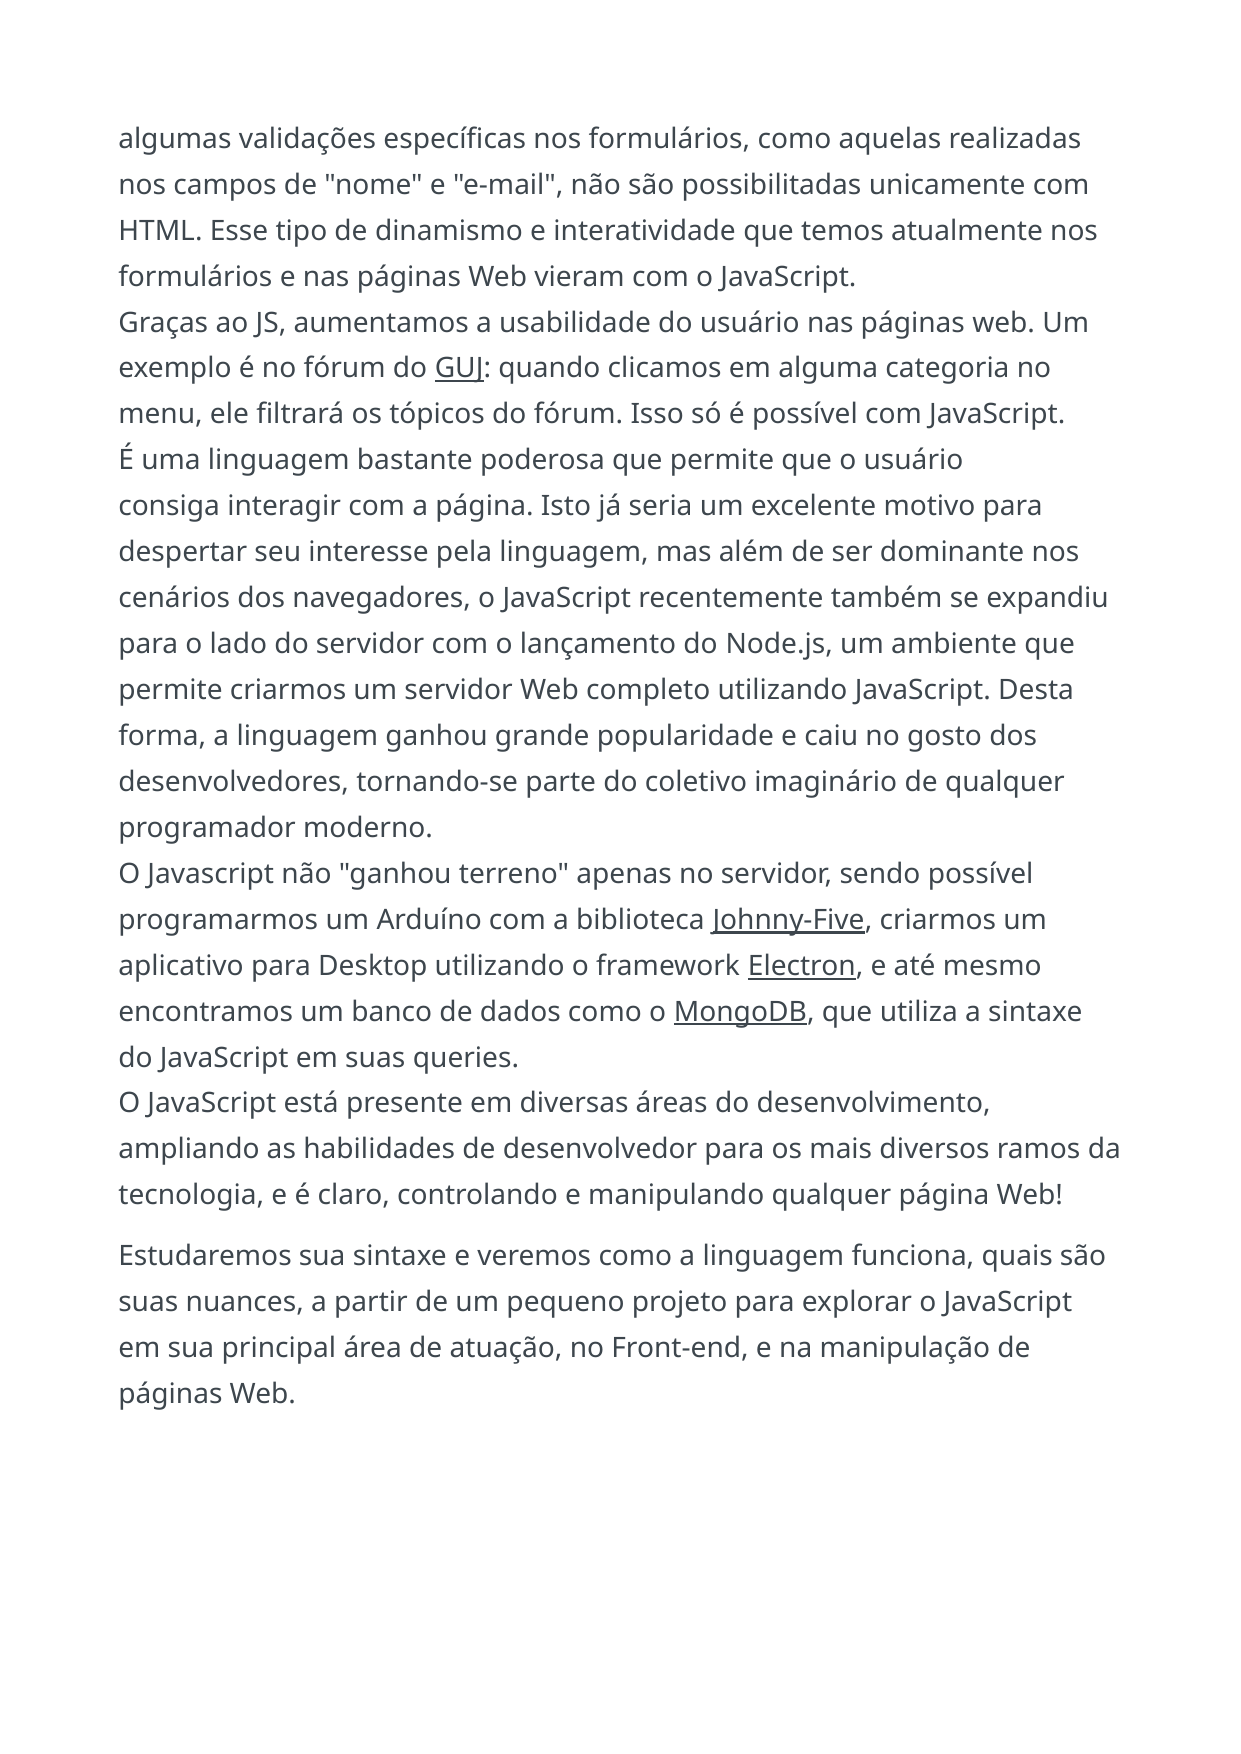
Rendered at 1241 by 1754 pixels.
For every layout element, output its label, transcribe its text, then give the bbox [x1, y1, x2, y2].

text O Javascript não "ganhou terreno" apenas no servidor, sendo possível programarmos um Arduíno com a biblioteca Johnny-Five, criarmos um aplicativo para Desktop utilizando o framework Electron, e até mesmo encontramos um banco de dados como o MongoDB, que utiliza a sintaxe do JavaScript em suas queries. [118, 853, 1122, 1075]
text É uma linguagem bastante poderosa que permite que o usuário consiga interagir com a página. Isto já seria um excelente motivo para despertar seu interesse pela linguagem, mas além de ser dominante nos cenários dos navegadores, o JavaScript recentemente também se expandiu para o lado do servidor com o lançamento do Node.js, um ambiente que permite criarmos um servidor Web completo utilizando JavaScript. Desta forma, a linguagem ganhou grande popularidade e caiu no gosto dos desenvolvedores, tornando-se parte do coletivo imaginário de qualquer programador moderno. [118, 440, 1122, 846]
text Graças ao JS, aumentamos a usabilidade do usuário nas páginas web. Um exemplo é no fórum do GUJ: quando clicamos em alguma categoria no menu, ele filtrará os tópicos do fórum. Isso só é possível com JavaScript. [118, 302, 1122, 432]
text Estudaremos sua sintaxe e veremos como a linguagem funciona, quais são suas nuances, a partir de um pequeno projeto para explorar o JavaScript em sua principal área de atuação, no Front-end, e na manipulação de páginas Web. [118, 1235, 1122, 1411]
text algumas validações específicas nos formulários, como aquelas realizadas nos campos de "nome" e "e-mail", não são possibilitadas unicamente com HTML. Esse tipo de dinamismo e interatividade que temos atualmente nos formulários e nas páginas Web vieram com o JavaScript. [118, 118, 1122, 294]
text O JavaScript está presente em diversas áreas do desenvolvimento, ampliando as habilidades de desenvolvedor para os mais diversos ramos da tecnologia, e é claro, controlando e manipulando qualquer página Web! [118, 1083, 1122, 1213]
